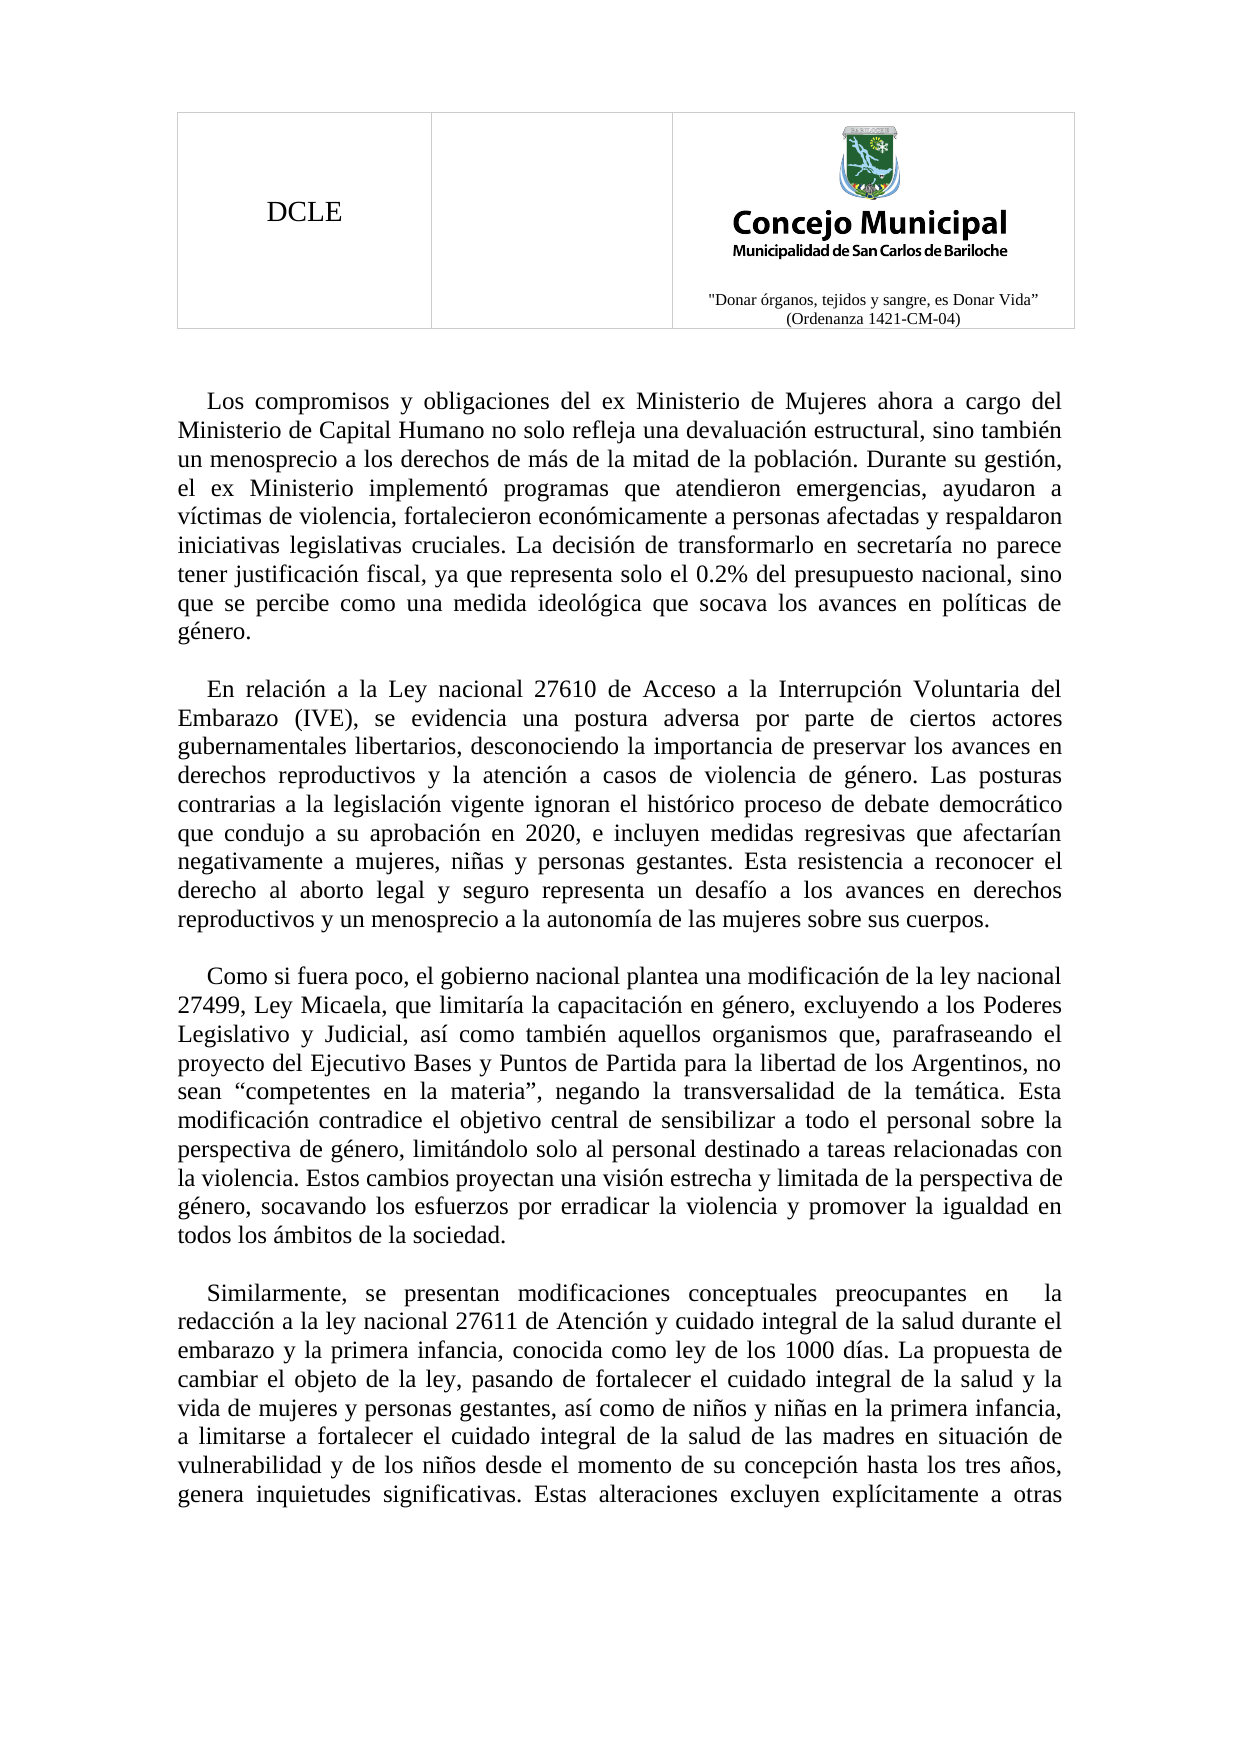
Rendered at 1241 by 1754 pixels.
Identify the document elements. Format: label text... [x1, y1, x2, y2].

text En relación a la Ley nacional 27610 de Acceso a la Interrupción Voluntaria del Embarazo (IVE), se evidencia una postura adversa por parte de ciertos actores gubernamentales libertarios, desconociendo la importancia de preservar los avances en derechos reproductivos y la atención a casos de violencia de género. Las posturas contrarias a la legislación vigente ignoran el histórico proceso de debate democrático que condujo a su aprobación en 2020, e incluyen medidas regresivas que afectarían negativamente a mujeres, niñas y personas gestantes. Esta resistencia a reconocer el derecho al aborto legal y seguro representa un desafío a los avances en derechos reproductivos y un menosprecio a la autonomía de las mujeres sobre sus cuerpos. [177, 674, 1063, 933]
text Similarmente, se presentan modificaciones conceptuales preocupantes en la redacción a la ley nacional 27611 de Atención y cuidado integral de la salud durante el embarazo y la primera infancia, conocida como ley de los 1000 días. La propuesta de cambiar el objeto de la ley, pasando de fortalecer el cuidado integral de la salud y la vida de mujeres y personas gestantes, así como de niños y niñas en la primera infancia, a limitarse a fortalecer el cuidado integral de la salud de las madres en situación de vulnerabilidad y de los niños desde el momento de su concepción hasta los tres años, genera inquietudes significativas. Estas alteraciones excluyen explícitamente a otras [177, 1278, 1063, 1508]
text Como si fuera poco, el gobierno nacional plantea una modificación de la ley nacional 27499, Ley Micaela, que limitaría la capacitación en género, excluyendo a los Poderes Legislativo y Judicial, así como también aquellos organismos que, parafraseando el proyecto del Ejecutivo Bases y Puntos de Partida para la libertad de los Argentinos, no sean “competentes en la materia”, negando la transversalidad de la temática. Esta modificación contradice el objetivo central de sensibilizar a todo el personal sobre la perspectiva de género, limitándolo solo al personal destinado a tareas relacionadas con la violencia. Estos cambios proyectan una visión estrecha y limitada de la perspectiva de género, socavando los esfuerzos por erradicar la violencia y promover la igualdad en todos los ámbitos de la sociedad. [177, 961, 1063, 1249]
picture [725, 113, 1022, 271]
text Los compromisos y obligaciones del ex Ministerio de Mujeres ahora a cargo del Ministerio de Capital Humano no solo refleja una devaluación estructural, sino también un menosprecio a los derechos de más de la mitad de la población. Durante su gestión, el ex Ministerio implementó programas que atendieron emergencias, ayudaron a víctimas de violencia, fortalecieron económicamente a personas afectadas y respaldaron iniciativas legislativas cruciales. La decisión de transformarlo en secretaría no parece tener justificación fiscal, ya que representa solo el 0.2% del presupuesto nacional, sino que se percibe como una medida ideológica que socava los avances en políticas de género. [177, 386, 1063, 645]
